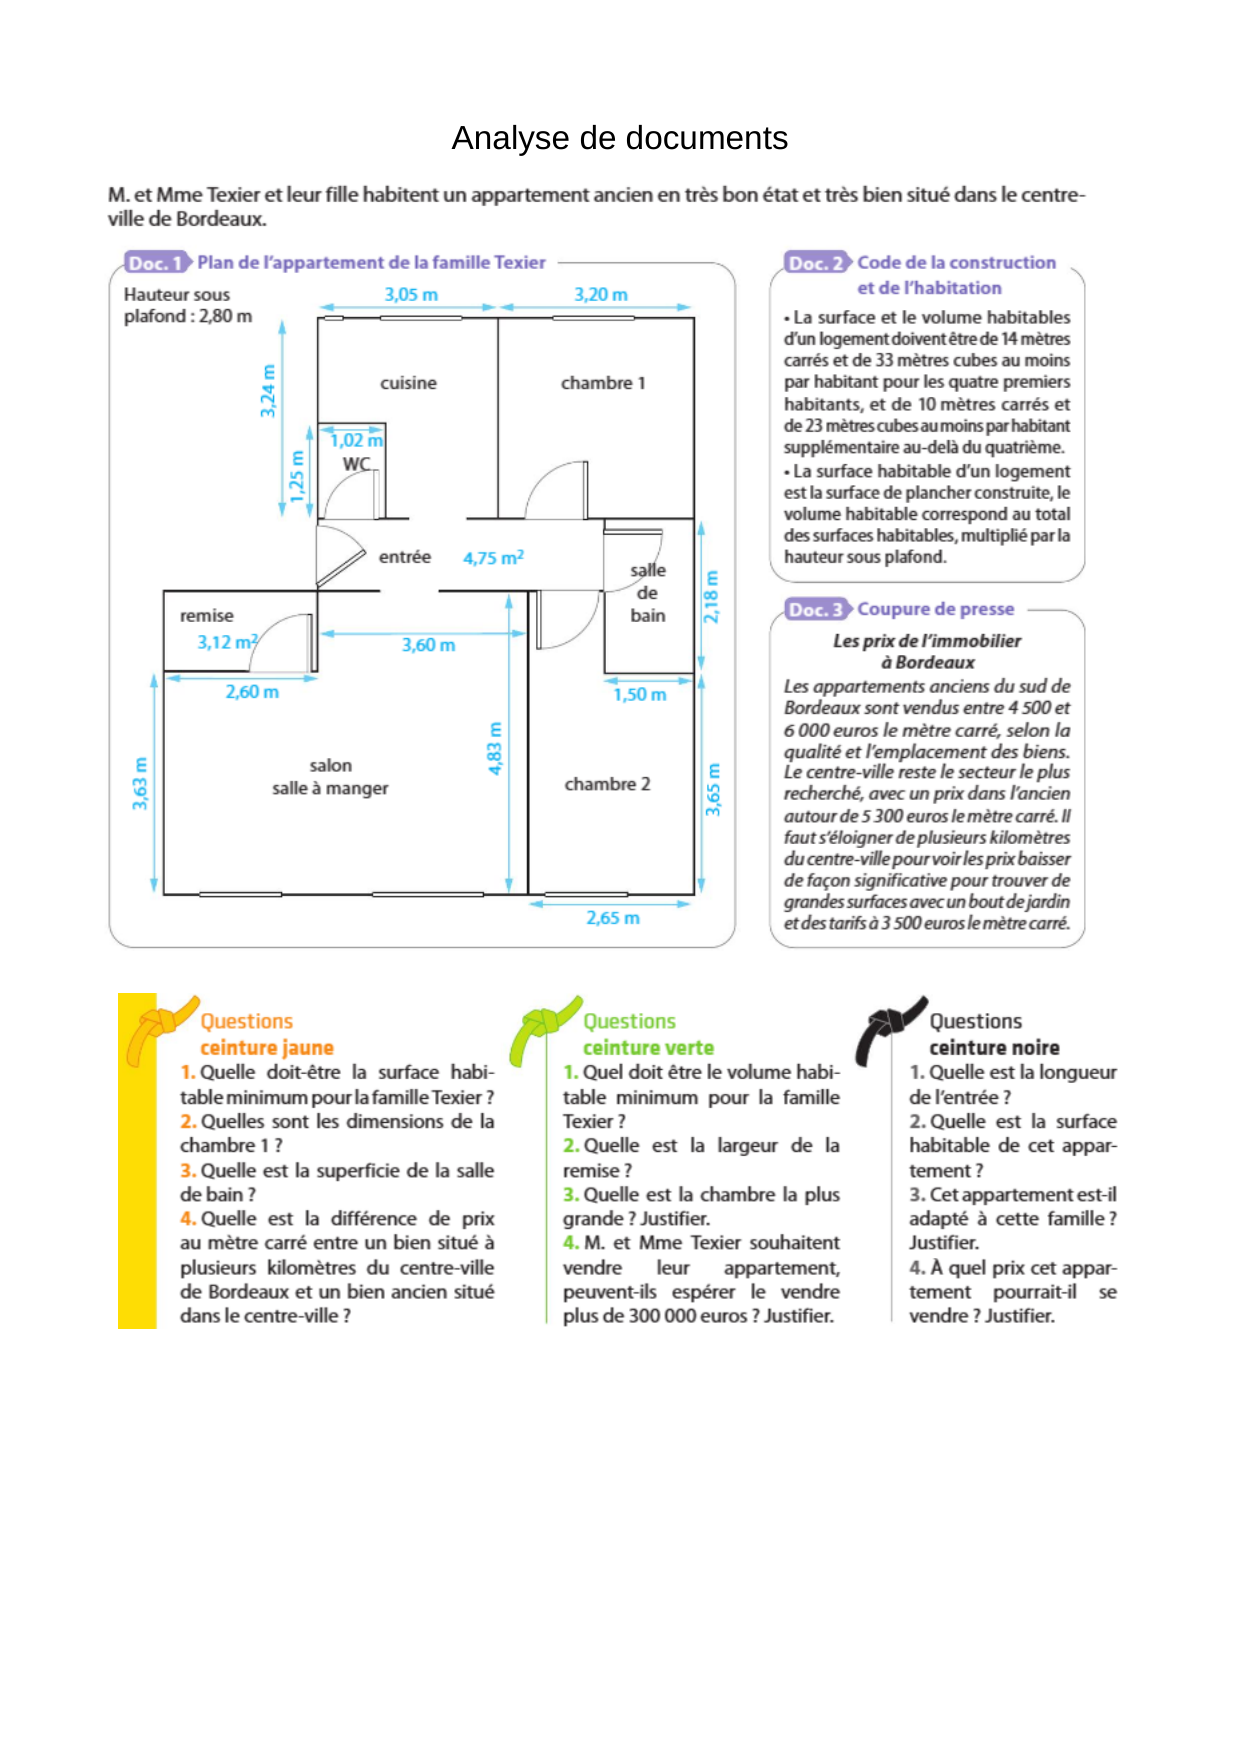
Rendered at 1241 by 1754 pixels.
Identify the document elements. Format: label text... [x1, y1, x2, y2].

picture [118, 993, 1123, 1329]
text Analyse de documents [118, 118, 1122, 157]
picture [94, 182, 1099, 955]
